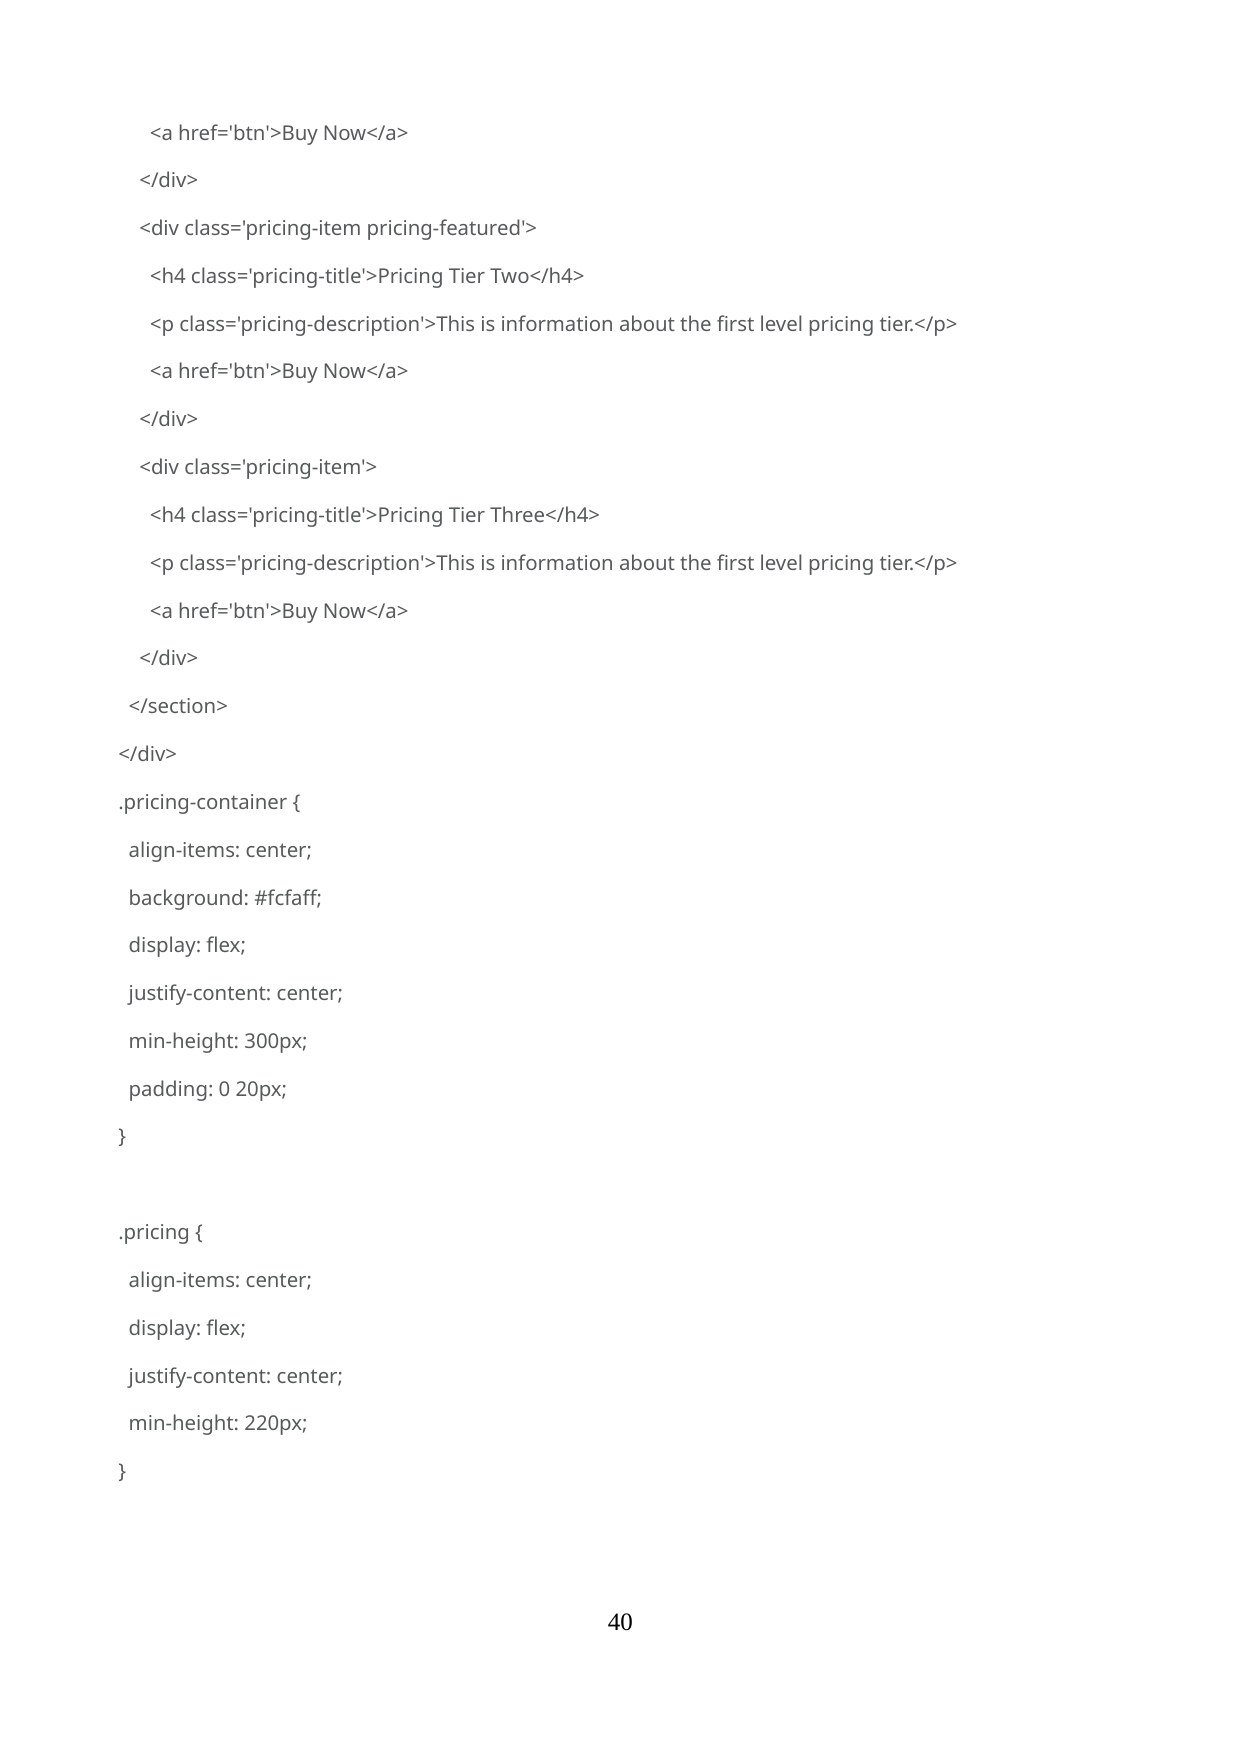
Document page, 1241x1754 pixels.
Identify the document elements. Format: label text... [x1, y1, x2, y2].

text .pricing-container { [118, 787, 1122, 815]
text justify-content: center; [118, 1361, 1122, 1389]
text </section> [118, 692, 1122, 719]
text </div> [118, 644, 1122, 672]
text justify-content: center; [118, 979, 1122, 1006]
text <h4 class='pricing-title'>Pricing Tier Two</h4> [118, 262, 1122, 289]
text padding: 0 20px; [118, 1074, 1122, 1102]
text <p class='pricing-description'>This is information about the first level pricing tier.</p> [118, 548, 1122, 576]
text min-height: 300px; [118, 1027, 1122, 1054]
text min-height: 220px; [118, 1409, 1122, 1437]
text </div> [118, 740, 1122, 767]
text .pricing { [118, 1218, 1122, 1246]
text display: flex; [118, 1313, 1122, 1341]
text <a href='btn'>Buy Now</a> [118, 118, 1122, 146]
text } [118, 1122, 1122, 1150]
text <div class='pricing-item'> [118, 453, 1122, 481]
text <div class='pricing-item pricing-featured'> [118, 214, 1122, 241]
text align-items: center; [118, 1266, 1122, 1293]
text } [118, 1457, 1122, 1484]
text <a href='btn'>Buy Now</a> [118, 596, 1122, 624]
text </div> [118, 405, 1122, 433]
text align-items: center; [118, 835, 1122, 863]
text <h4 class='pricing-title'>Pricing Tier Three</h4> [118, 501, 1122, 528]
text <p class='pricing-description'>This is information about the first level pricing tier.</p> [118, 309, 1122, 337]
text </div> [118, 166, 1122, 194]
text background: #fcfaff; [118, 883, 1122, 911]
text display: flex; [118, 931, 1122, 959]
text <a href='btn'>Buy Now</a> [118, 357, 1122, 385]
